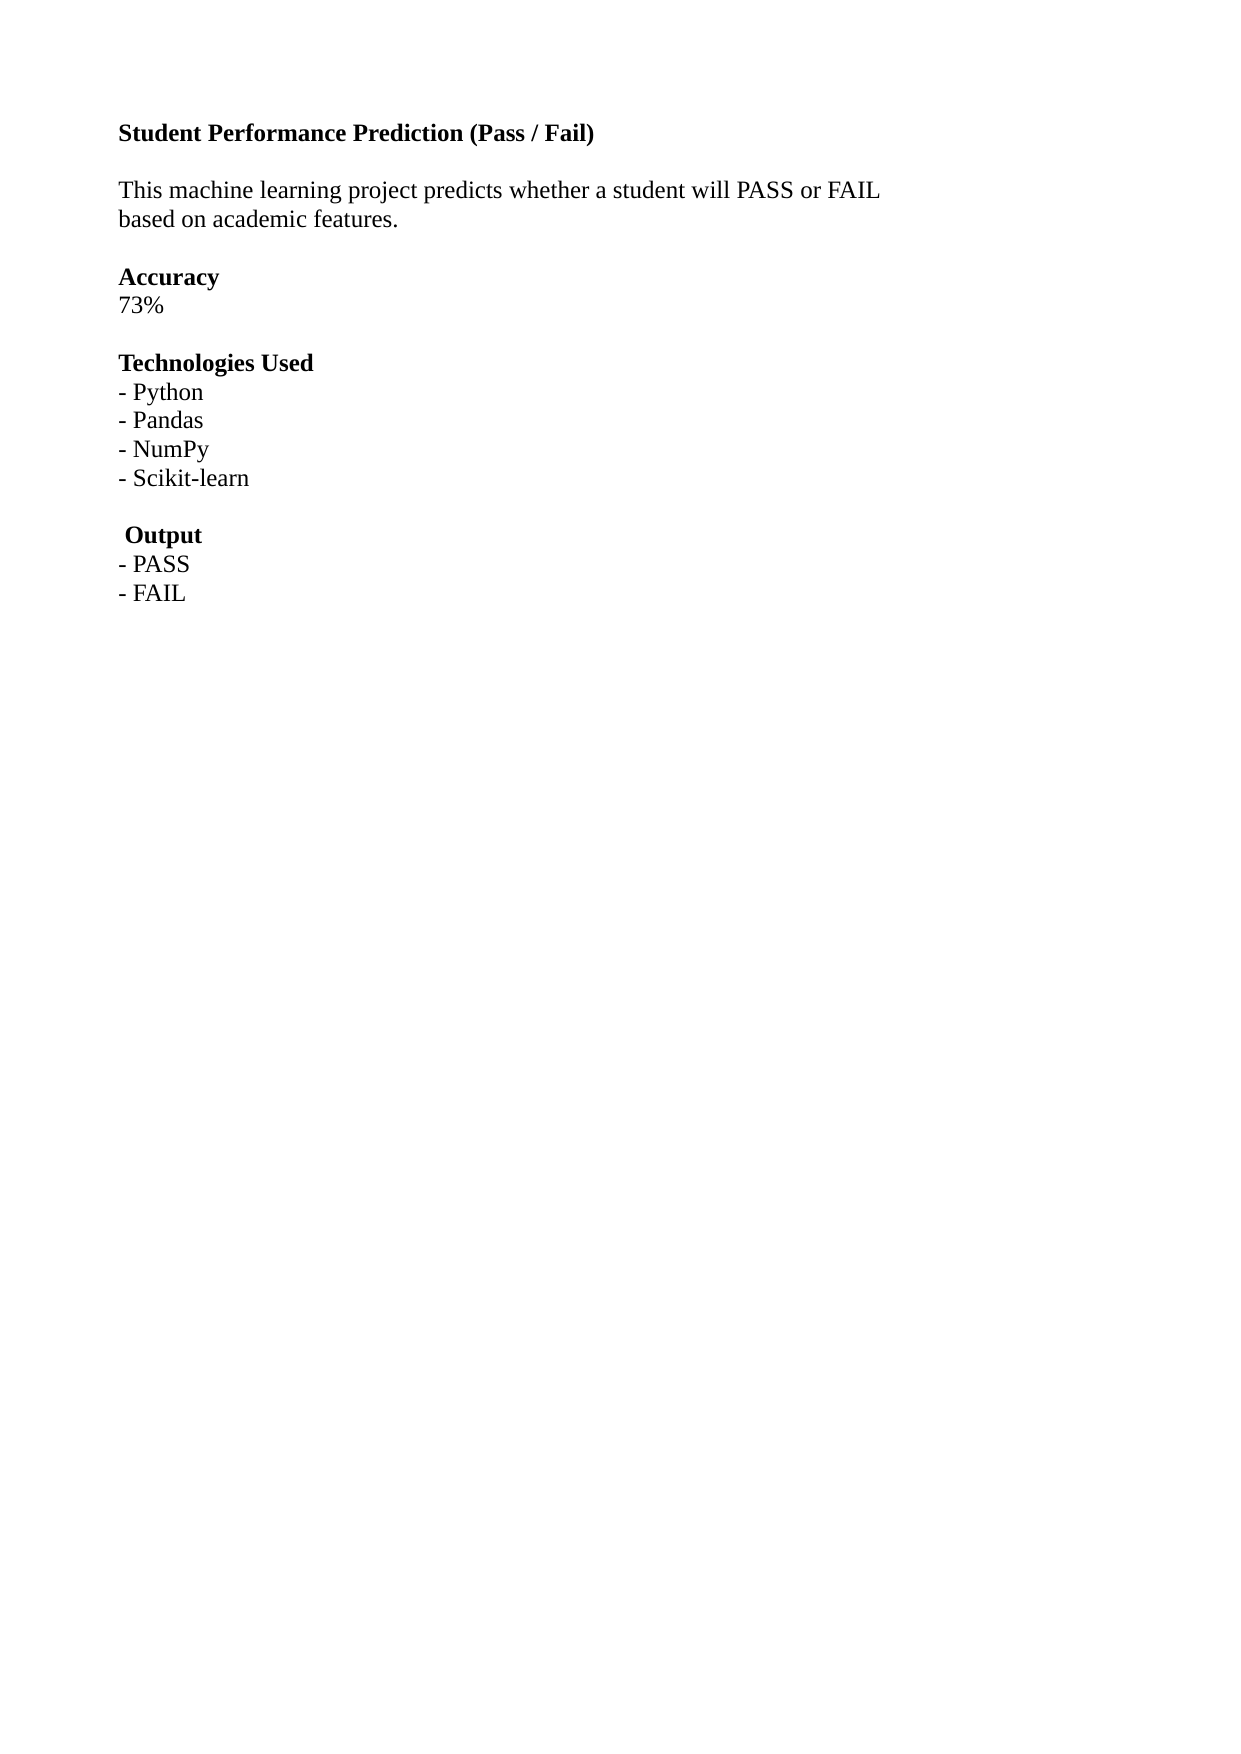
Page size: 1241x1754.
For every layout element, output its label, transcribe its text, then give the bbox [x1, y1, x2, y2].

text - FAIL [118, 578, 1122, 607]
text Technologies Used [118, 348, 1122, 377]
text based on academic features. [118, 204, 1122, 233]
text - Python [118, 377, 1122, 406]
text 73% [118, 291, 1122, 319]
text Output [118, 521, 1122, 549]
text - Scikit-learn [118, 463, 1122, 492]
text Student Performance Prediction (Pass / Fail) [118, 118, 1122, 147]
text - NumPy [118, 434, 1122, 463]
text - Pandas [118, 406, 1122, 434]
text This machine learning project predicts whether a student will PASS or FAIL [118, 176, 1122, 204]
text - PASS [118, 549, 1122, 578]
text Accuracy [118, 262, 1122, 291]
